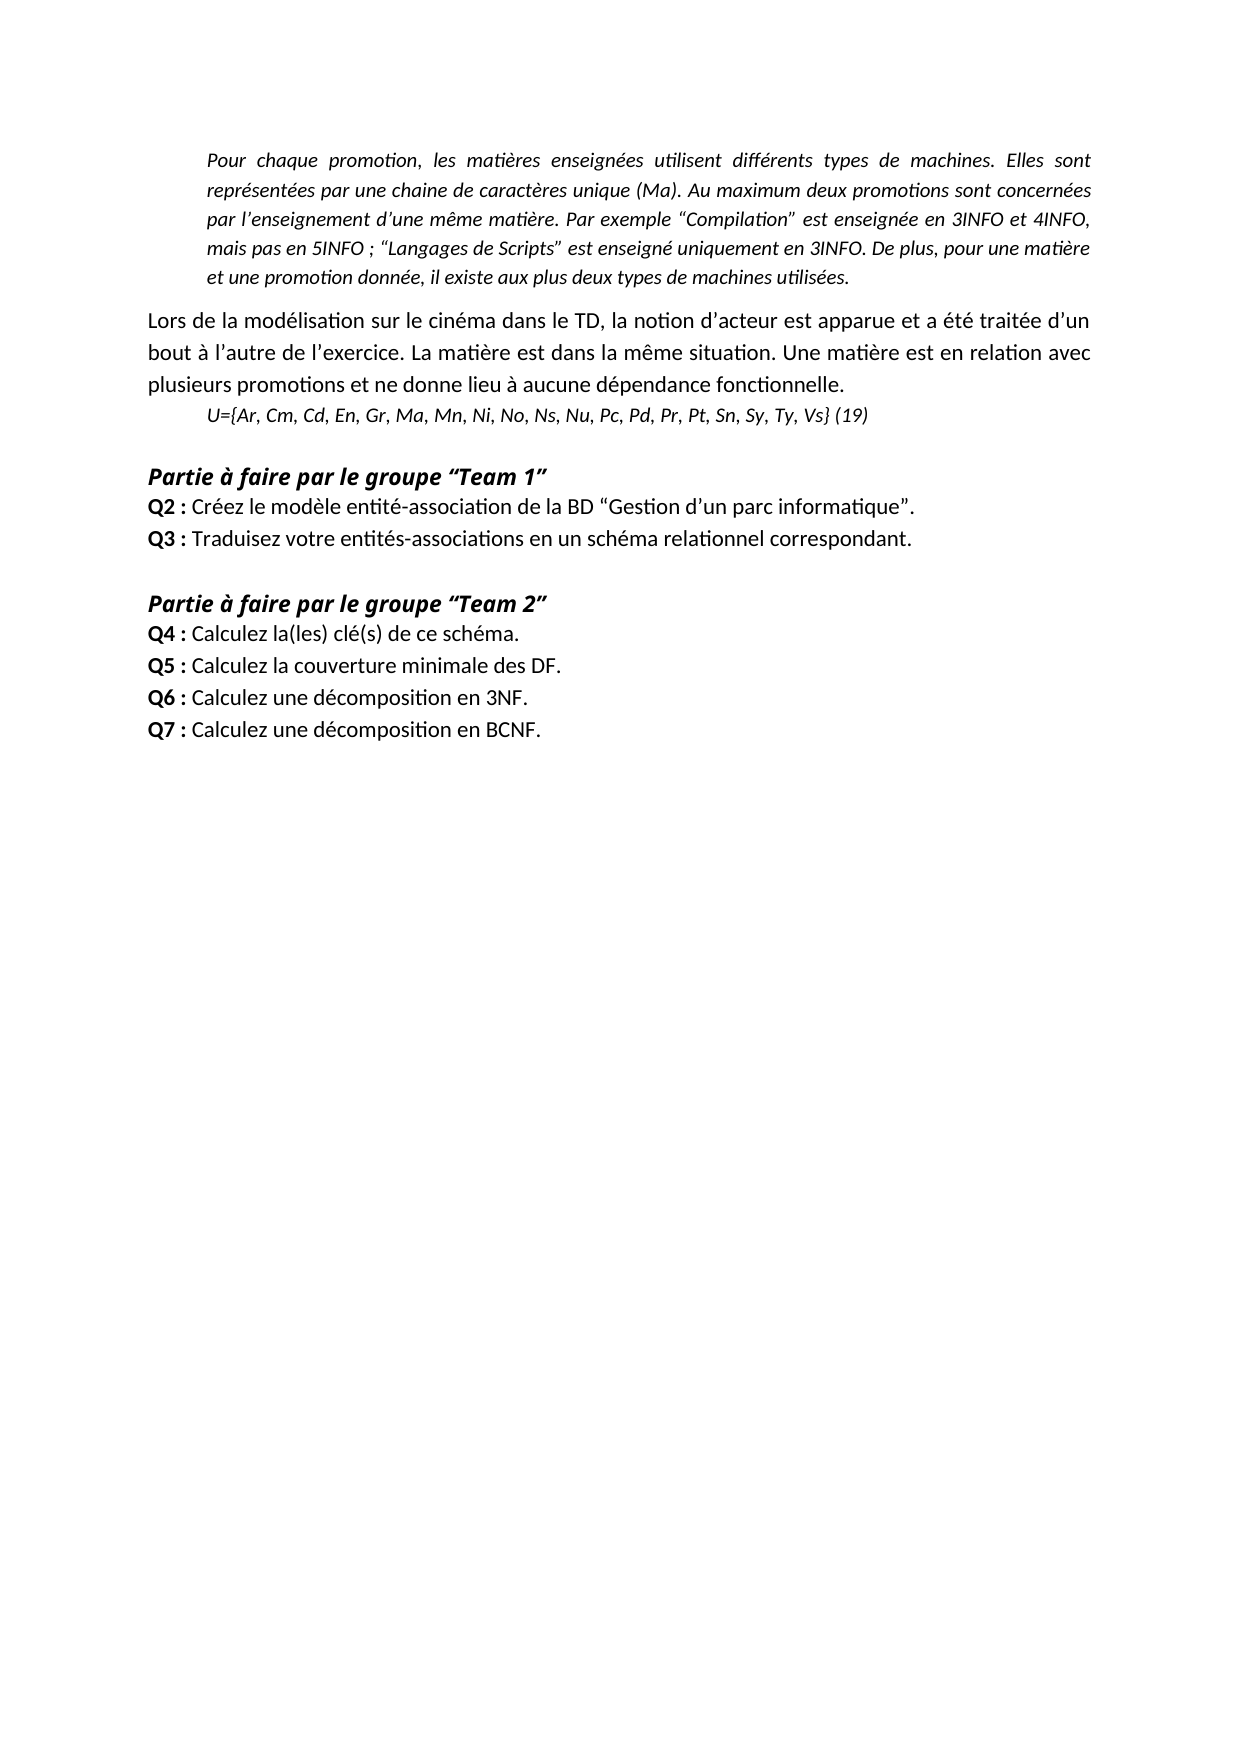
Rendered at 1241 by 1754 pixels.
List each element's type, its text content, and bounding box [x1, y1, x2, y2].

text U={Ar, Cm, Cd, En, Gr, Ma, Mn, Ni, No, Ns, Nu, Pc, Pd, Pr, Pt, Sn, Sy, Ty, Vs} (19) [207, 402, 1093, 428]
text Partie à faire par le groupe “Team 1” [148, 461, 1093, 492]
text Q2 : Créez le modèle entité-association de la BD “Gestion d’un parc informatique”. [148, 492, 1093, 520]
text Partie à faire par le groupe “Team 2” [148, 588, 1093, 619]
text Q6 : Calculez une décomposition en 3NF. [148, 683, 1093, 711]
text Q5 : Calculez la couverture minimale des DF. [148, 651, 1093, 679]
text Q4 : Calculez la(les) clé(s) de ce schéma. [148, 619, 1093, 647]
text Pour chaque promotion, les matières enseignées utilisent différents types de machines. Elles sont représentées par une chaine de caractères unique (Ma). Au maximum deux promotions sont concernées par l’enseignement d’une même matière. Par exemple “Compilation” est enseignée en 3INFO et 4INFO, mais pas en 5INFO ; “Langages de Scripts” est enseigné uniquement en 3INFO. De plus, pour une matière et une promotion donnée, il existe aux plus deux types de machines utilisées. [207, 148, 1093, 290]
text Lors de la modélisation sur le cinéma dans le TD, la notion d’acteur est apparue et a été traitée d’un bout à l’autre de l’exercice. La matière est dans la même situation. Une matière est en relation avec plusieurs promotions et ne donne lieu à aucune dépendance fonctionnelle. [148, 306, 1093, 398]
text Q3 : Traduisez votre entités-associations en un schéma relationnel correspondant. [148, 524, 1093, 552]
text Q7 : Calculez une décomposition en BCNF. [148, 716, 1093, 743]
